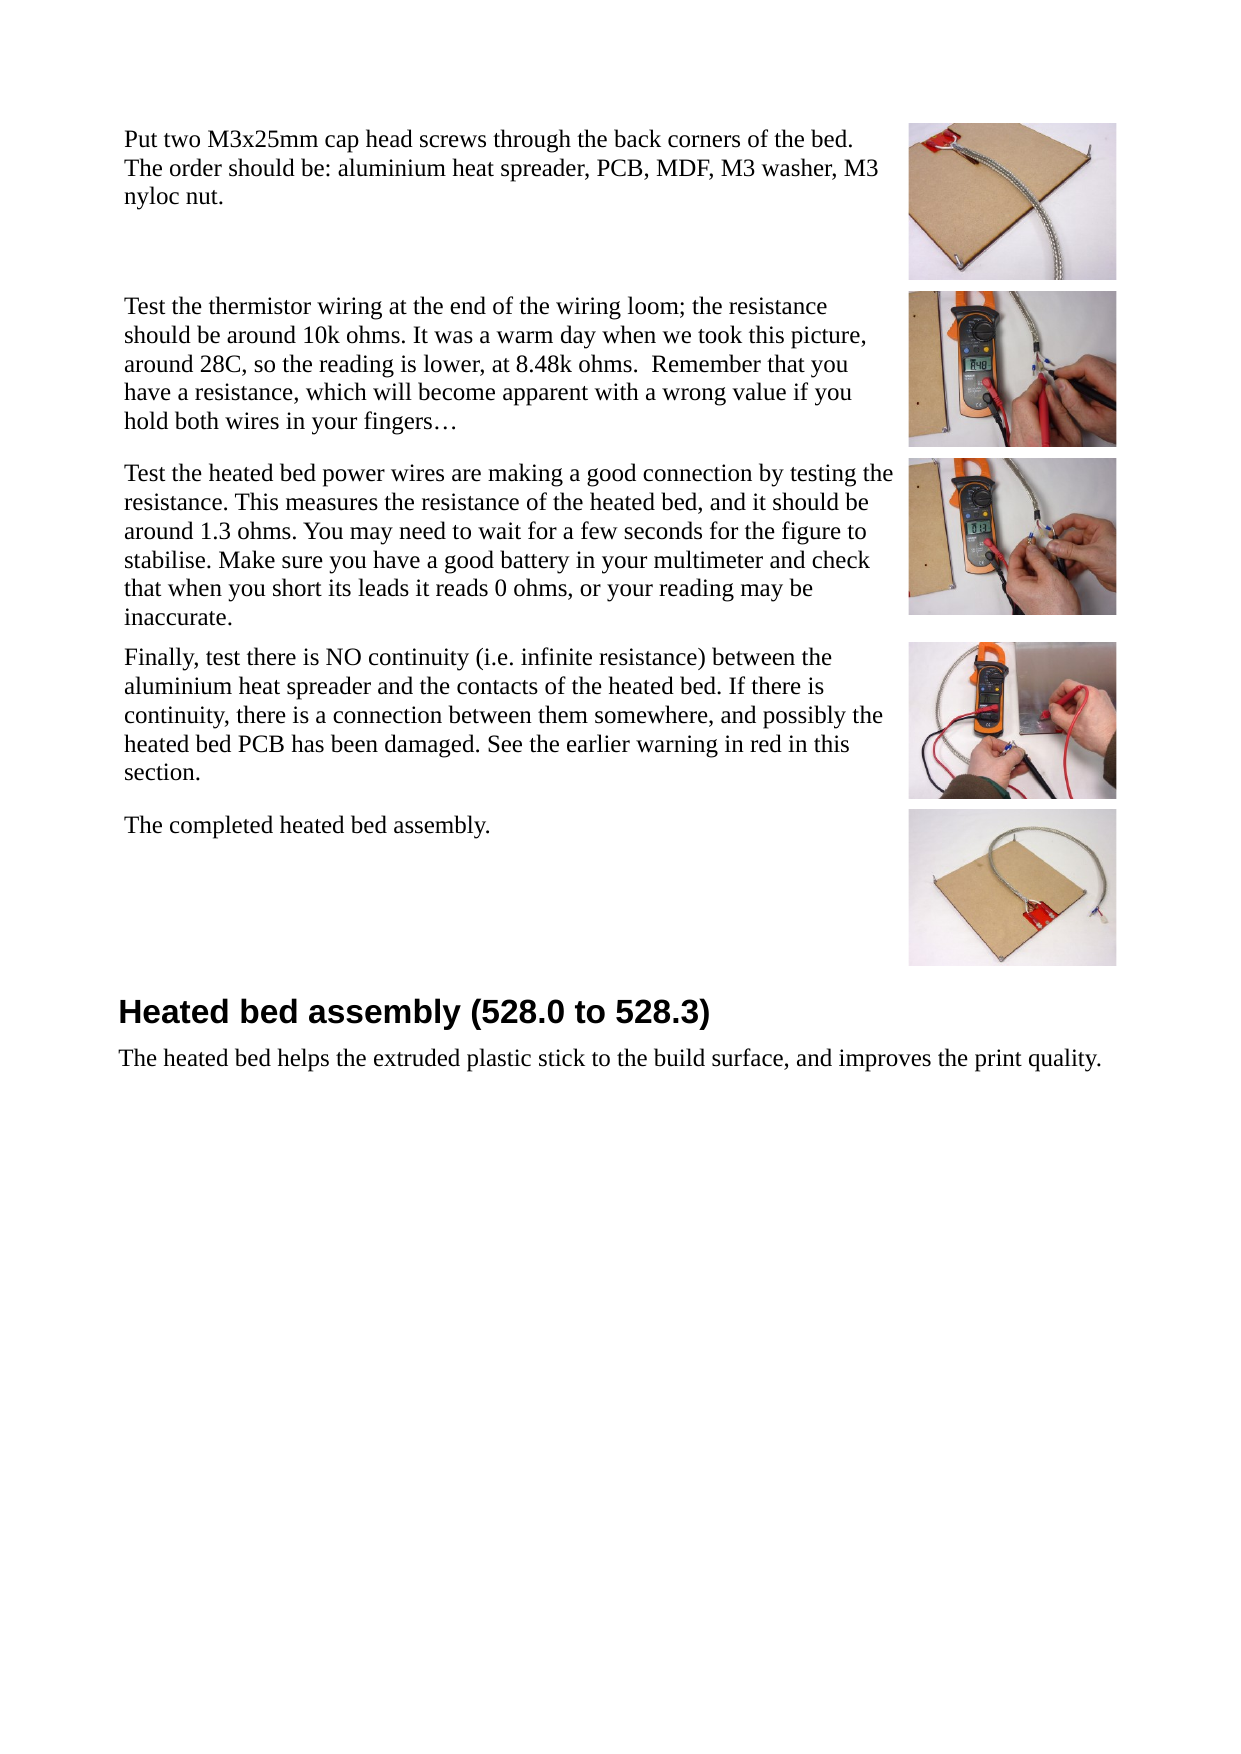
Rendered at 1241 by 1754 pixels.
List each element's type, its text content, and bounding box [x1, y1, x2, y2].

table_cell The completed heated bed assembly. [118, 804, 903, 971]
text The heated bed helps the extruded plastic stick to the build surface, and improves the print quality. [118, 1043, 1122, 1072]
picture [908, 291, 1117, 447]
picture [908, 642, 1117, 799]
table_cell [903, 804, 1122, 971]
table_cell Test the heated bed power wires are making a good connection by testing the resistance. This measures the resistance of the heated bed, and it should be around 1.3 ohms. You may need to wait for a few seconds for the figure to stabilise. Make sure you have a good battery in your multimeter and check that when you short its leads it reads 0 ohms, or your reading may be inaccurate. [118, 453, 903, 637]
table_cell Test the thermistor wiring at the end of the wiring loom; the resistance should be around 10k ohms. It was a warm day when we took this picture, around 28C, so the reading is lower, at 8.48k ohms. Remember that you have a resistance, which will become apparent with a wrong value if you hold both wires in your fingers… [118, 285, 903, 453]
table_cell [903, 285, 1122, 453]
table_cell [903, 637, 1122, 804]
picture [908, 123, 1117, 280]
table_cell Finally, test there is NO continuity (i.e. infinite resistance) between the aluminium heat spreader and the contacts of the heated bed. If there is continuity, there is a connection between them somewhere, and possibly the heated bed PCB has been damaged. See the earlier warning in red in this section. [118, 637, 903, 804]
table_cell [903, 118, 1122, 285]
subtitle Heated bed assembly (528.0 to 528.3) [118, 992, 1122, 1031]
table_cell Put two M3x25mm cap head screws through the back corners of the bed. The order should be: aluminium heat spreader, PCB, MDF, M3 washer, M3 nyloc nut. [118, 118, 903, 285]
picture [908, 809, 1117, 966]
picture [908, 458, 1117, 615]
table_cell [903, 453, 1122, 637]
